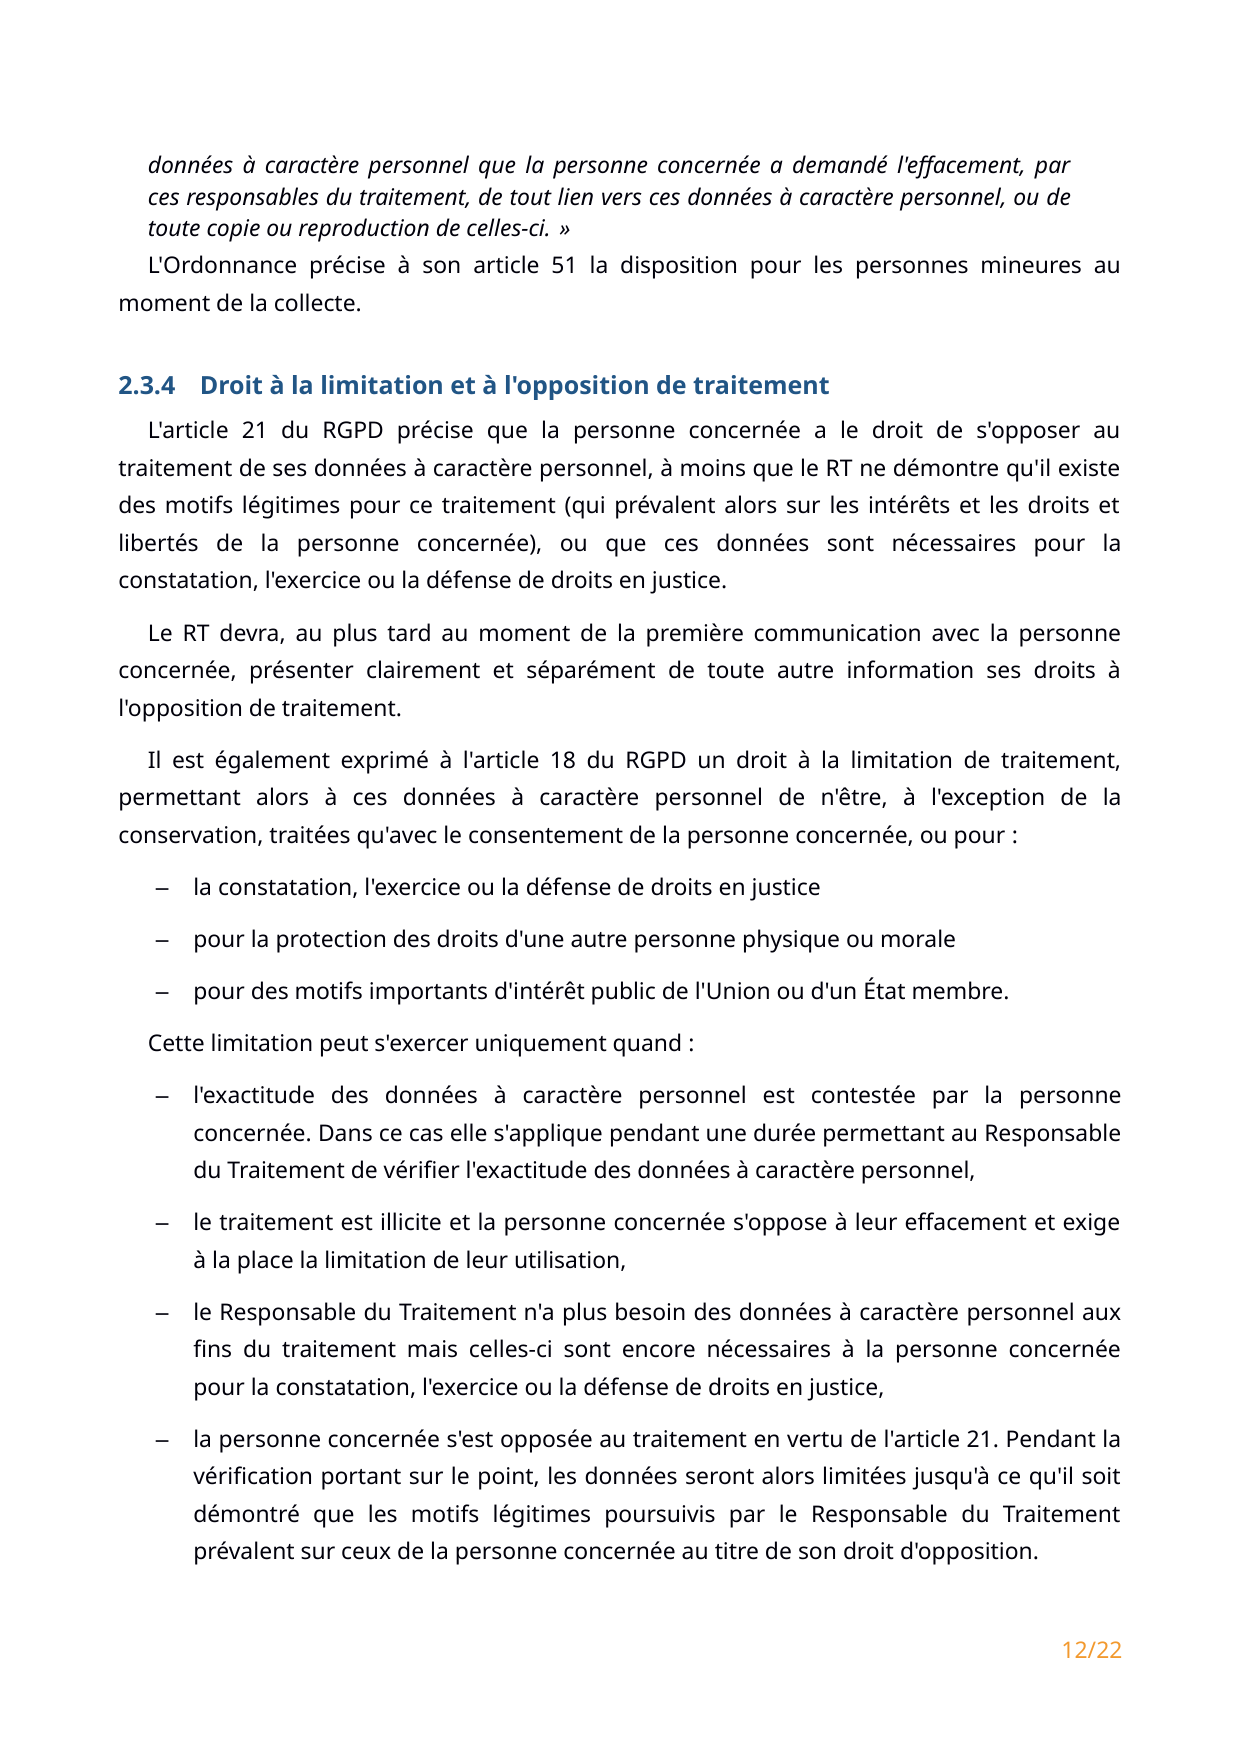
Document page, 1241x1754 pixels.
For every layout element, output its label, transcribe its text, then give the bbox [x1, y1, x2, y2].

list le Responsable du Traitement n'a plus besoin des données à caractère personnel aux fins du traitement mais celles-ci sont encore nécessaires à la personne concernée pour la constatation, l'exercice ou la défense de droits en justice, [156, 1296, 1122, 1402]
text L'article 21 du RGPD précise que la personne concernée a le droit de s'opposer au traitement de ses données à caractère personnel, à moins que le RT ne démontre qu'il existe des motifs légitimes pour ce traitement (qui prévalent alors sur les intérêts et les droits et libertés de la personne concernée), ou que ces données sont nécessaires pour la constatation, l'exercice ou la défense de droits en justice. [118, 414, 1122, 596]
text Cette limitation peut s'exercer uniquement quand : [118, 1027, 1122, 1058]
list pour des motifs importants d'intérêt public de l'Union ou d'un État membre. [156, 975, 1122, 1006]
list la personne concernée s'est opposée au traitement en vertu de l'article 21. Pendant la vérification portant sur le point, les données seront alors limitées jusqu'à ce qu'il soit démontré que les motifs légitimes poursuivis par le Responsable du Traitement prévalent sur ceux de la personne concernée au titre de son droit d'opposition. [156, 1423, 1122, 1567]
list pour la protection des droits d'une autre personne physique ou morale [156, 923, 1122, 954]
subtitle Droit à la limitation et à l'opposition de traitement [118, 368, 1122, 402]
list l'exactitude des données à caractère personnel est contestée par la personne concernée. Dans ce cas elle s'applique pendant une durée permettant au Responsable du Traitement de vérifier l'exactitude des données à caractère personnel, [156, 1079, 1122, 1185]
list la constatation, l'exercice ou la défense de droits en justice [156, 871, 1122, 902]
text L'Ordonnance précise à son article 51 la disposition pour les personnes mineures au moment de la collecte. [118, 249, 1122, 318]
text Il est également exprimé à l'article 18 du RGPD un droit à la limitation de traitement, permettant alors à ces données à caractère personnel de n'être, à l'exception de la conservation, traitées qu'avec le consentement de la personne concernée, ou pour : [118, 744, 1122, 850]
list le traitement est illicite et la personne concernée s'oppose à leur effacement et exige à la place la limitation de leur utilisation, [156, 1206, 1122, 1275]
text Le RT devra, au plus tard au moment de la première communication avec la personne concernée, présenter clairement et séparément de toute autre information ses droits à l'opposition de traitement. [118, 617, 1122, 723]
text données à caractère personnel que la personne concernée a demandé l'effacement, par ces responsables du traitement, de tout lien vers ces données à caractère personnel, ou de toute copie ou reproduction de celles-ci. » [148, 149, 1075, 243]
